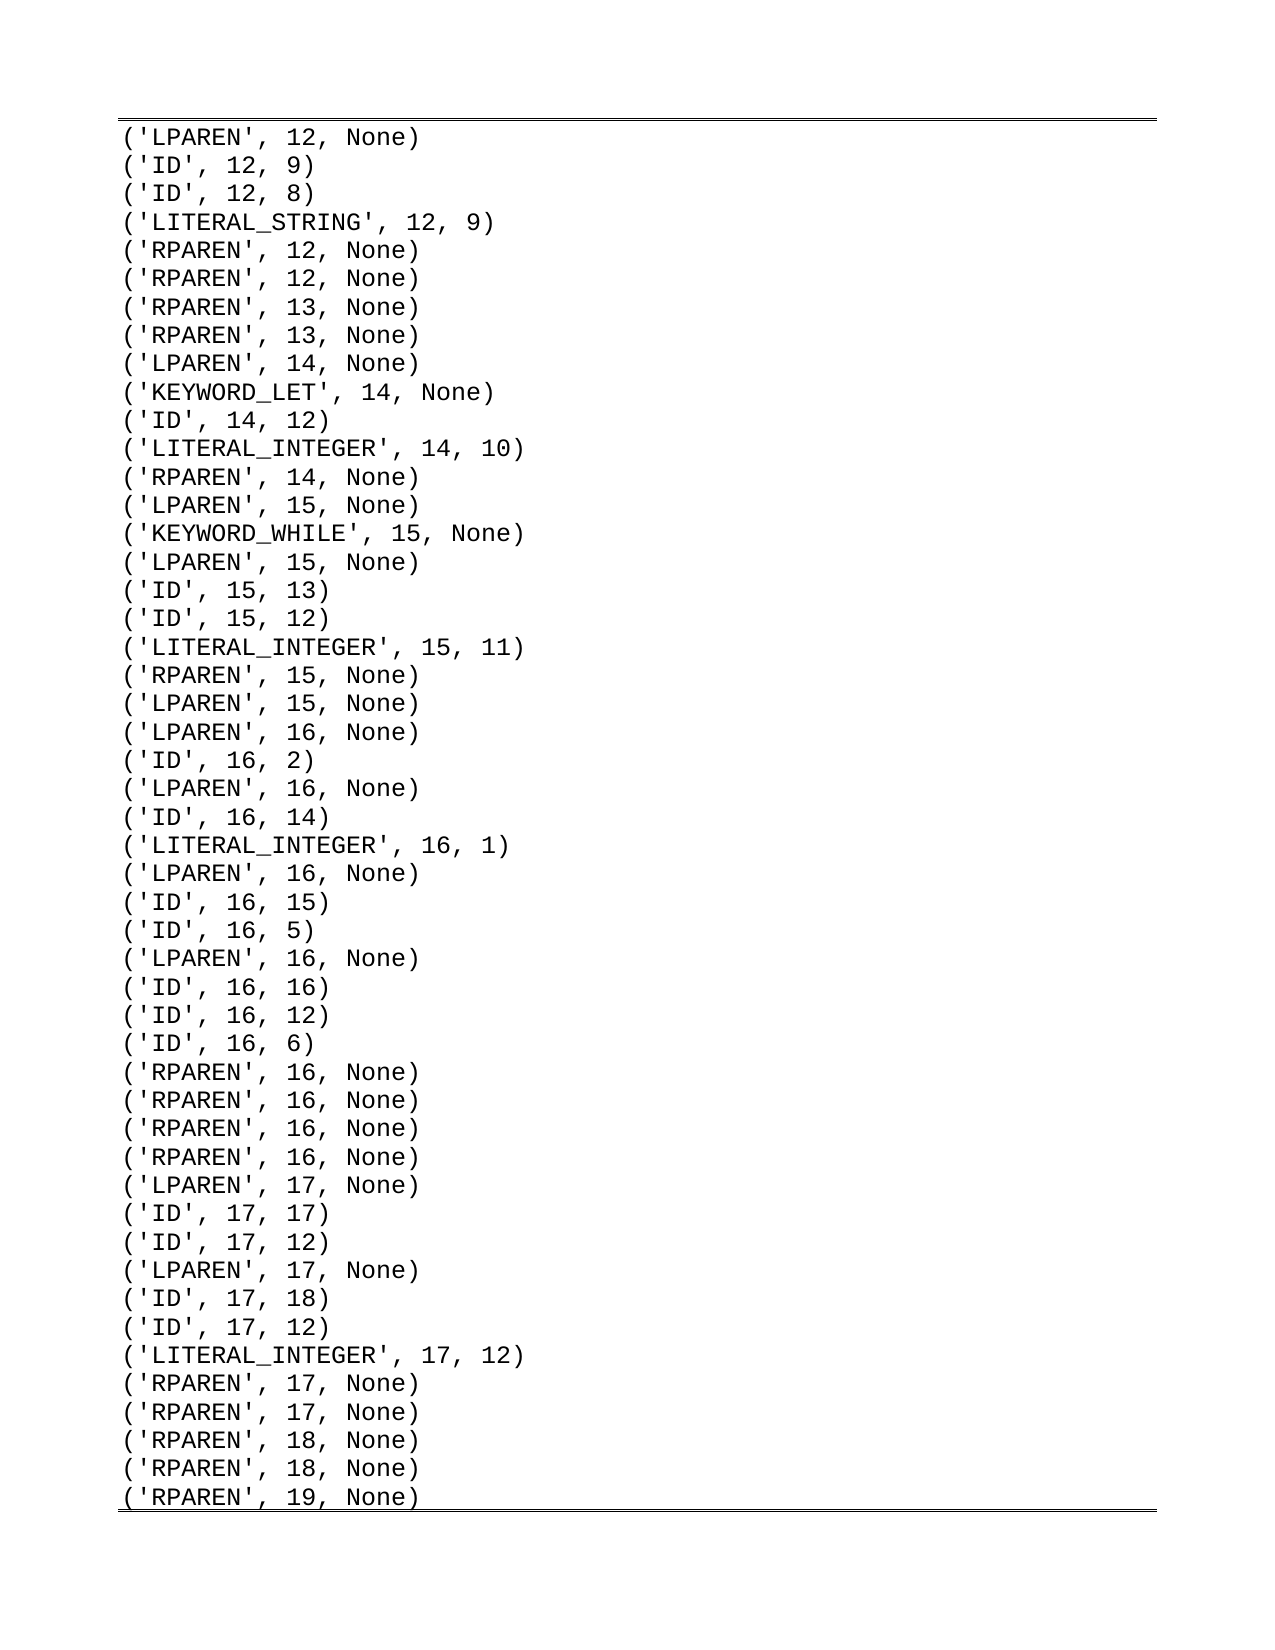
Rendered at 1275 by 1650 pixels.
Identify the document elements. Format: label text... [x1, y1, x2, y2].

text ('LPAREN', 15, None) [118, 486, 1157, 515]
text ('LPAREN', 14, None) [118, 345, 1157, 373]
text ('ID', 12, 9) [118, 146, 1157, 175]
text ('LITERAL_INTEGER', 17, 12) [118, 1336, 1157, 1365]
text ('ID', 14, 12) [118, 401, 1157, 430]
text ('RPAREN', 19, None) [118, 1478, 1157, 1509]
text ('ID', 12, 8) [118, 175, 1157, 203]
text ('LITERAL_INTEGER', 15, 11) [118, 628, 1157, 656]
text ('RPAREN', 16, None) [118, 1138, 1157, 1166]
text ('ID', 16, 14) [118, 798, 1157, 826]
text ('ID', 17, 18) [118, 1280, 1157, 1308]
text ('RPAREN', 18, None) [118, 1450, 1157, 1478]
text ('RPAREN', 13, None) [118, 316, 1157, 345]
text ('RPAREN', 16, None) [118, 1053, 1157, 1081]
text ('ID', 16, 12) [118, 996, 1157, 1025]
text ('ID', 16, 15) [118, 883, 1157, 911]
text ('KEYWORD_WHILE', 15, None) [118, 515, 1157, 543]
text ('LPAREN', 15, None) [118, 685, 1157, 713]
text ('LPAREN', 16, None) [118, 940, 1157, 968]
text ('LPAREN', 16, None) [118, 855, 1157, 883]
text ('RPAREN', 12, None) [118, 231, 1157, 260]
text ('ID', 16, 16) [118, 968, 1157, 996]
text ('ID', 15, 13) [118, 571, 1157, 600]
text ('RPAREN', 14, None) [118, 458, 1157, 486]
text ('ID', 17, 12) [118, 1223, 1157, 1251]
text ('LPAREN', 12, None) [118, 121, 1157, 146]
text ('RPAREN', 16, None) [118, 1081, 1157, 1110]
text ('ID', 15, 12) [118, 600, 1157, 628]
text ('LPAREN', 17, None) [118, 1251, 1157, 1280]
text ('ID', 17, 12) [118, 1308, 1157, 1336]
text ('RPAREN', 18, None) [118, 1421, 1157, 1450]
text ('LPAREN', 16, None) [118, 713, 1157, 741]
text ('LITERAL_INTEGER', 14, 10) [118, 430, 1157, 458]
text ('ID', 16, 2) [118, 741, 1157, 770]
text ('RPAREN', 12, None) [118, 260, 1157, 288]
text ('LPAREN', 15, None) [118, 543, 1157, 571]
text ('ID', 17, 17) [118, 1195, 1157, 1223]
text ('RPAREN', 13, None) [118, 288, 1157, 316]
text ('RPAREN', 16, None) [118, 1110, 1157, 1138]
text ('RPAREN', 15, None) [118, 656, 1157, 685]
text ('LITERAL_INTEGER', 16, 1) [118, 826, 1157, 855]
text ('LPAREN', 16, None) [118, 770, 1157, 798]
text ('RPAREN', 17, None) [118, 1393, 1157, 1421]
text ('LITERAL_STRING', 12, 9) [118, 203, 1157, 231]
text ('ID', 16, 5) [118, 911, 1157, 940]
text ('ID', 16, 6) [118, 1025, 1157, 1053]
text ('RPAREN', 17, None) [118, 1365, 1157, 1393]
text ('LPAREN', 17, None) [118, 1166, 1157, 1195]
text ('KEYWORD_LET', 14, None) [118, 373, 1157, 401]
